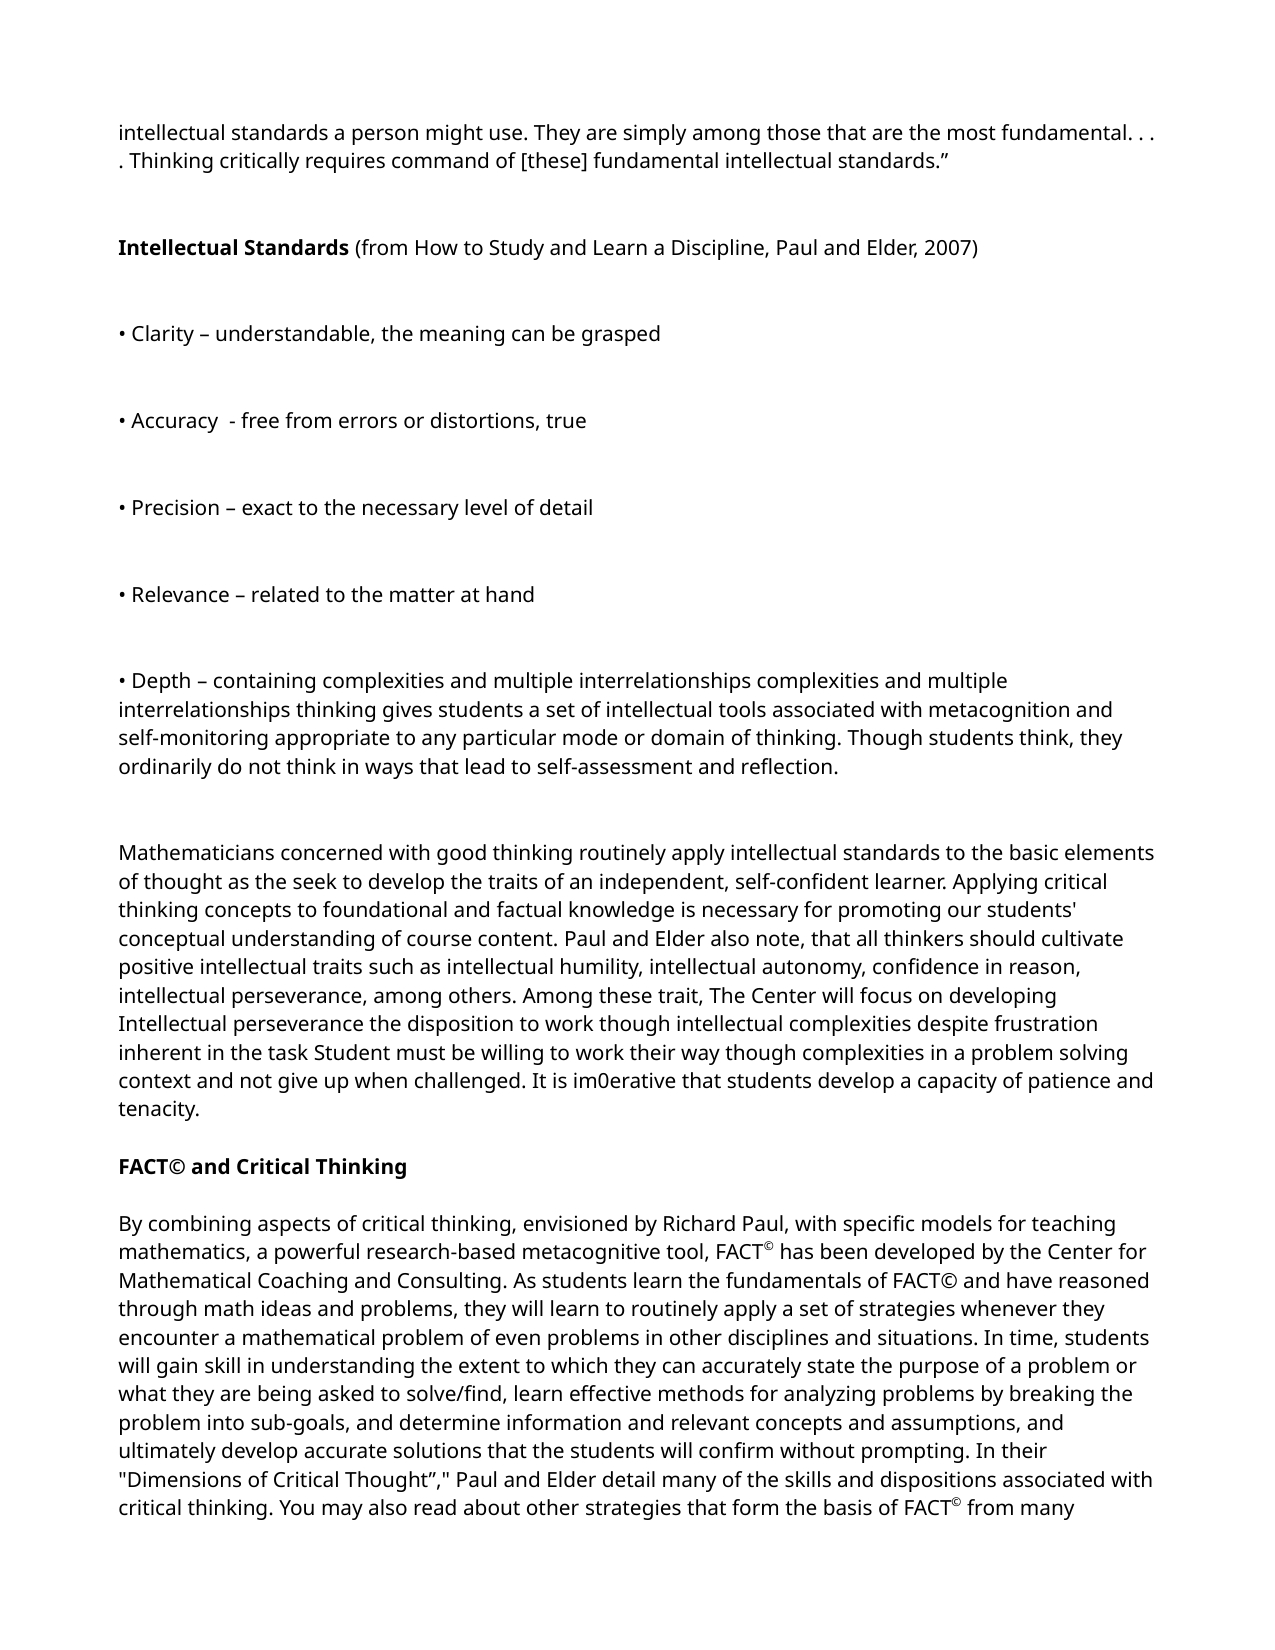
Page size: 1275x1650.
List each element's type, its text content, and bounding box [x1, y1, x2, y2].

text • Precision – exact to the necessary level of detail [118, 493, 1157, 521]
text FACT© and Critical Thinking [118, 1152, 1157, 1181]
text By combining aspects of critical thinking, envisioned by Richard Paul, with specific models for teaching mathematics, a powerful research-based metacognitive tool, FACT© has been developed by the Center for Mathematical Coaching and Consulting. As students learn the fundamentals of FACT© and have reasoned through math ideas and problems, they will learn to routinely apply a set of strategies whenever they encounter a mathematical problem of even problems in other disciplines and situations. In time, students will gain skill in understanding the extent to which they can accurately state the purpose of a problem or what they are being asked to solve/find, learn effective methods for analyzing problems by breaking the problem into sub-goals, and determine information and relevant concepts and assumptions, and ultimately develop accurate solutions that the students will confirm without prompting. In their "Dimensions of Critical Thought”," Paul and Elder detail many of the skills and dispositions associated with critical thinking. You may also read about other strategies that form the basis of FACT© from many [118, 1209, 1157, 1522]
text • Clarity – understandable, the meaning can be grasped [118, 319, 1157, 348]
text • Relevance – related to the matter at hand [118, 580, 1157, 608]
text Intellectual Standards (from How to Study and Learn a Discipline, Paul and Elder, 2007) [118, 233, 1157, 261]
text • Depth – containing complexities and multiple interrelationships complexities and multiple interrelationships thinking gives students a set of intellectual tools associated with metacognition and self-monitoring appropriate to any particular mode or domain of thinking. Though students think, they ordinarily do not think in ways that lead to self-assessment and reflection. [118, 666, 1157, 780]
text • Accuracy - free from errors or distortions, true [118, 406, 1157, 434]
text Mathematicians concerned with good thinking routinely apply intellectual standards to the basic elements of thought as the seek to develop the traits of an independent, self-confident learner. Applying critical thinking concepts to foundational and factual knowledge is necessary for promoting our students' conceptual understanding of course content. Paul and Elder also note, that all thinkers should cultivate positive intellectual traits such as intellectual humility, intellectual autonomy, confidence in reason, intellectual perseverance, among others. Among these trait, The Center will focus on developing Intellectual perseverance the disposition to work though intellectual complexities despite frustration inherent in the task Student must be willing to work their way though complexities in a problem solving context and not give up when challenged. It is im0erative that students develop a capacity of patience and tenacity. [118, 838, 1157, 1123]
text intellectual standards a person might use. They are simply among those that are the most fundamental. . . . Thinking critically requires command of [these] fundamental intellectual standards.” [118, 118, 1157, 175]
